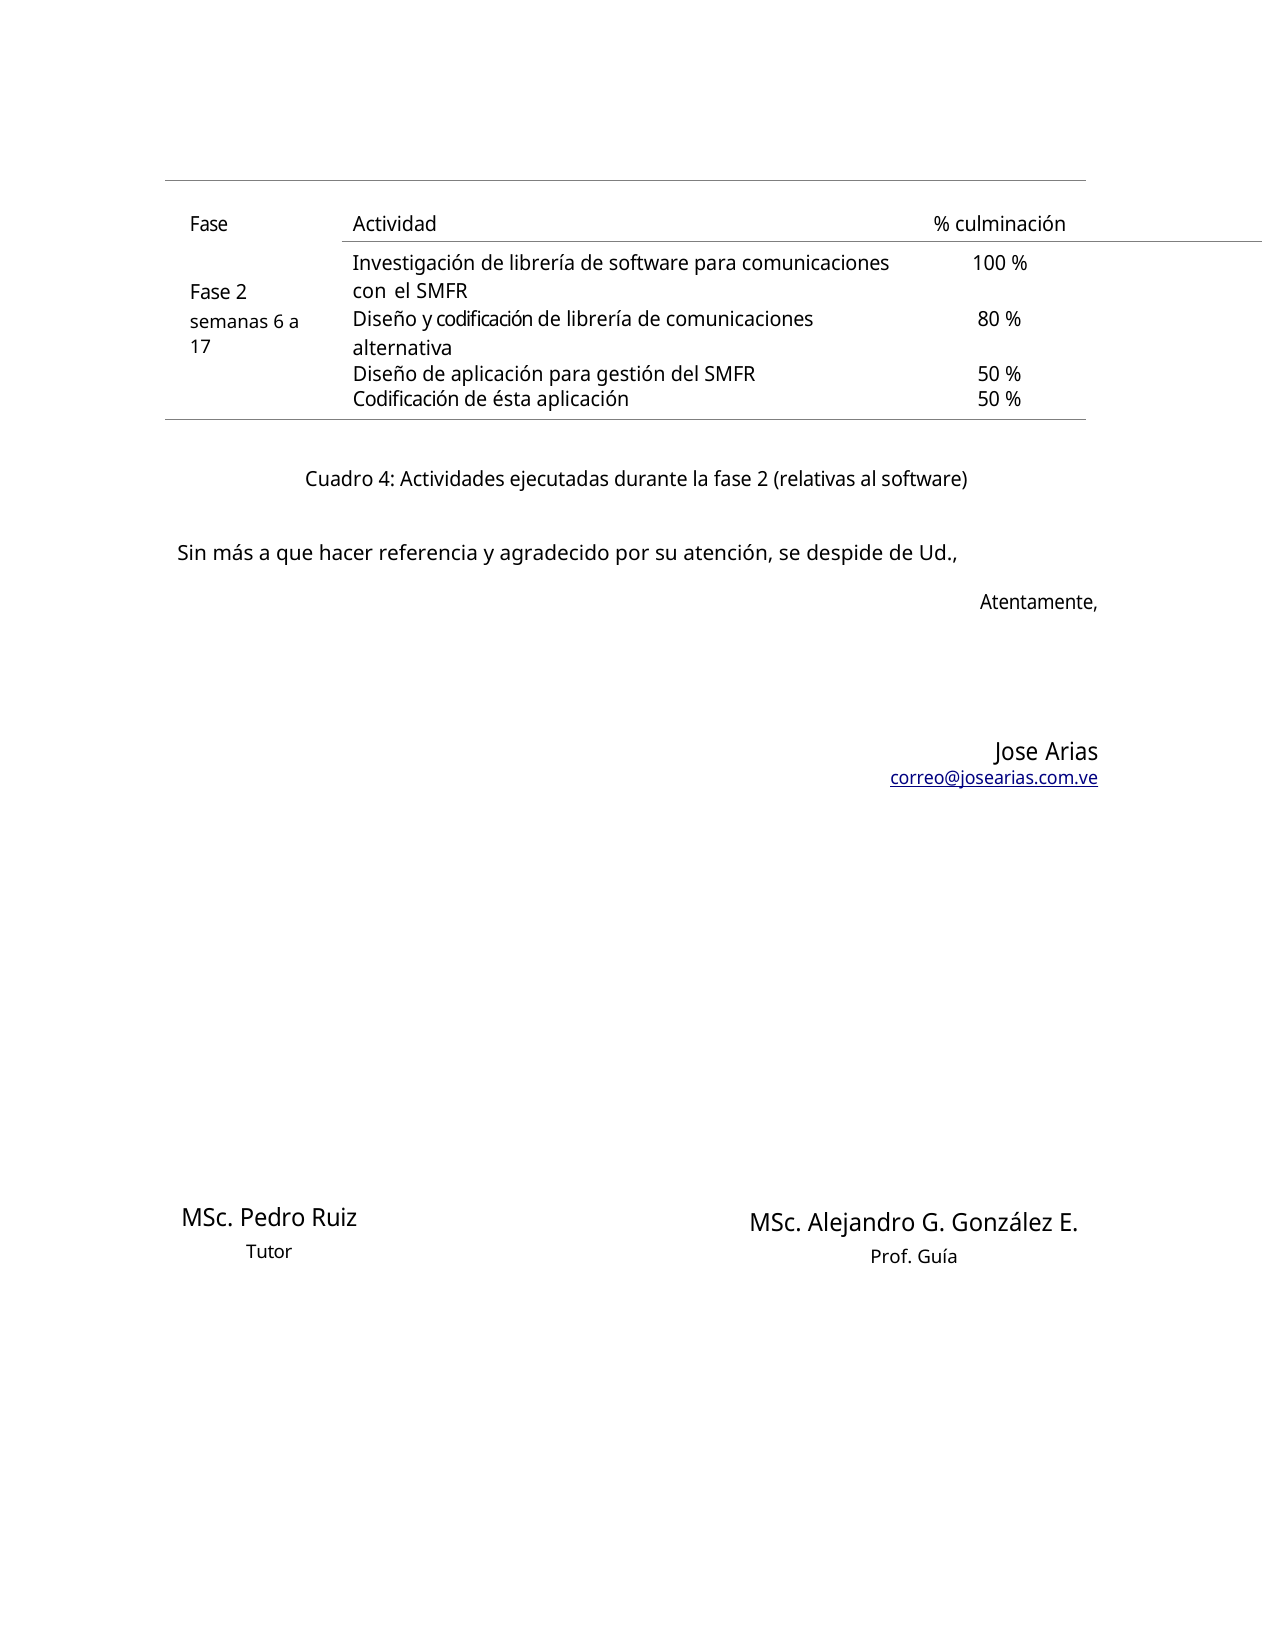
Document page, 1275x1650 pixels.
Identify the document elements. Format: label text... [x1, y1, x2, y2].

text Cuadro 4: Actividades ejecutadas durante la fase 2 (relativas al software) [177, 464, 1110, 493]
text Diseño de aplicación para gestión del SMFR 50 % [353, 361, 1110, 386]
text Atentamente, [164, 587, 1098, 616]
text correo@josearias.com.ve [164, 767, 1098, 788]
text semanas 6 a 17 [189, 308, 317, 359]
text Diseño y codificación de librería de comunicaciones alternativa [352, 304, 905, 361]
text Sin más a que hacer referencia y agradecido por su atención, se despide de Ud., [177, 538, 1110, 567]
subtitle MSc. Pedro Ruiz [179, 1199, 359, 1234]
text 80 % [977, 304, 1110, 332]
subtitle MSc. Alejandro G. González E. [744, 1205, 1083, 1239]
text Fase Actividad % culminación [189, 209, 1110, 237]
text Prof. Guía [744, 1243, 1083, 1269]
text Fase 2 [189, 277, 317, 306]
subtitle Jose Arias [164, 737, 1098, 767]
text Investigación de librería de software para comunicaciones con el SMFR [352, 248, 905, 304]
text Codificación de ésta aplicación 50 % [353, 386, 1110, 411]
text Tutor [179, 1238, 359, 1264]
text 100 % [972, 248, 1110, 276]
